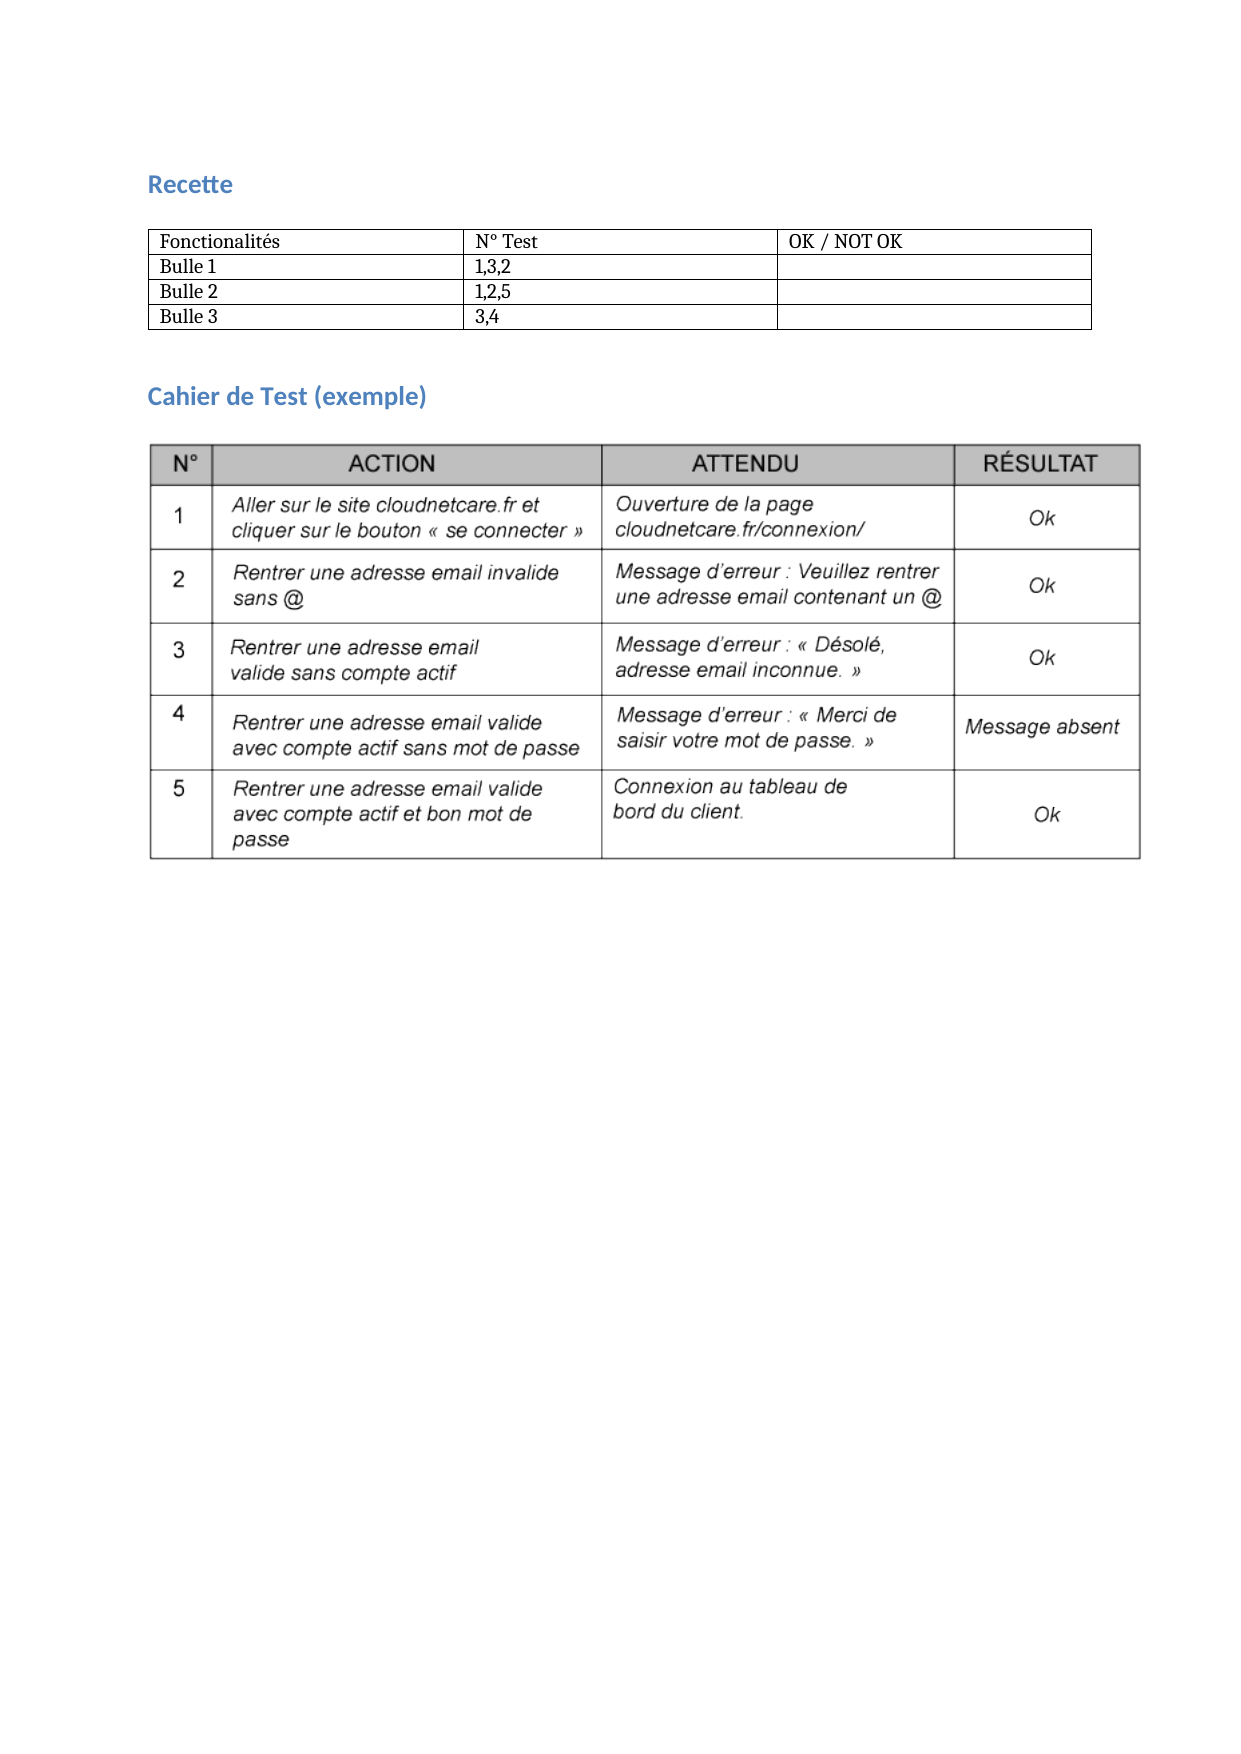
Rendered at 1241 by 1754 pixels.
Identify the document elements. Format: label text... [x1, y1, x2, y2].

table_cell 1,3,2 [464, 255, 777, 279]
table_header N° Test [464, 230, 777, 254]
table_header OK / NOT OK [778, 230, 1091, 254]
table_cell 1,2,5 [464, 280, 777, 304]
table_cell [778, 280, 1091, 304]
table_cell Bulle 1 [149, 255, 463, 279]
subtitle Cahier de Test (exemple) [148, 379, 1093, 412]
picture [147, 441, 1152, 867]
table_cell [778, 305, 1091, 329]
table_cell Bulle 2 [149, 280, 463, 304]
table_header Fonctionalités [149, 230, 463, 254]
table_cell [778, 255, 1091, 279]
table_cell Bulle 3 [149, 305, 463, 329]
subtitle Recette [148, 167, 1093, 200]
table_cell 3,4 [464, 305, 777, 329]
